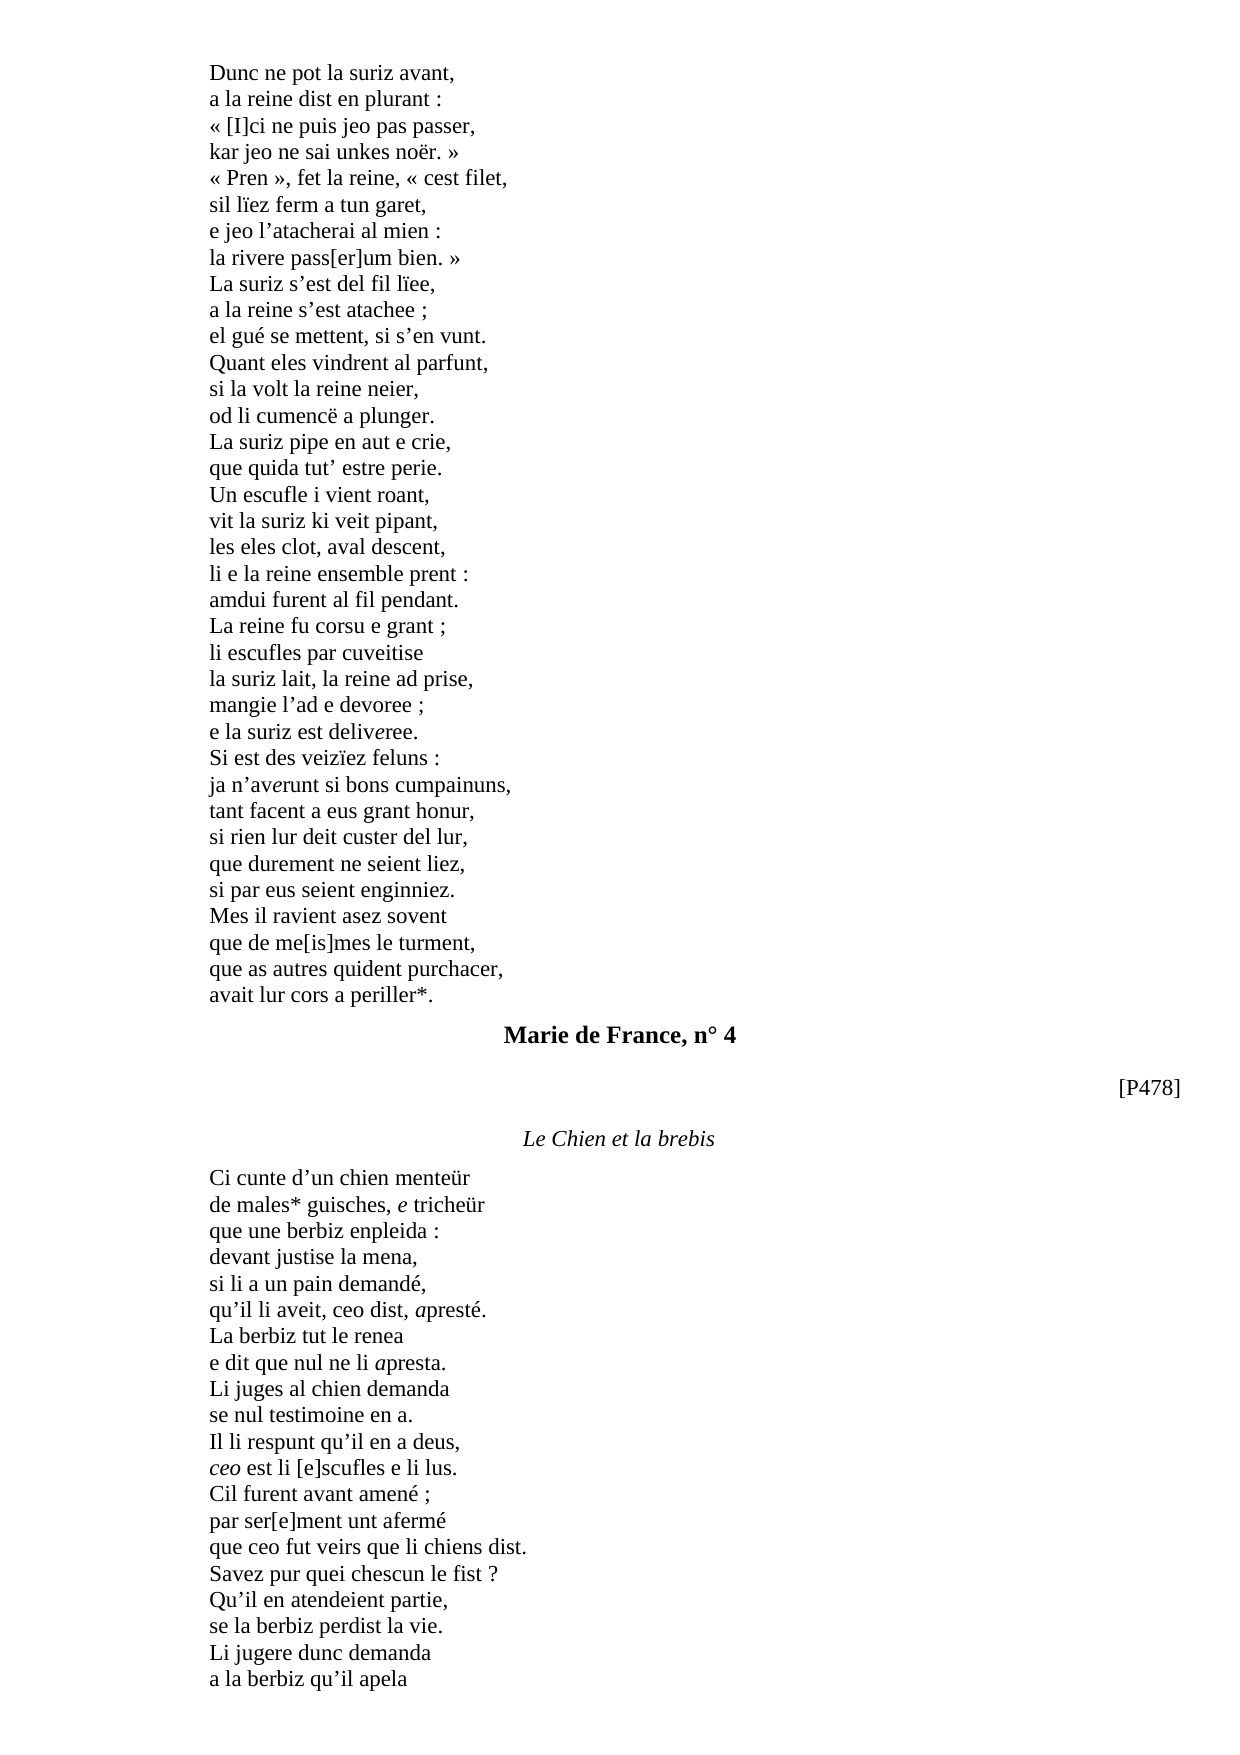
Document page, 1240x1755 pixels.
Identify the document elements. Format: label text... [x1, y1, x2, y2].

text ceo est li [e]scufles e li lus. [209, 1454, 1181, 1481]
text Qu’il en atendeient partie, [209, 1586, 1181, 1612]
text les eles clot, aval descent, [209, 533, 1181, 560]
text La suriz pipe en aut e crie, [209, 428, 1181, 454]
text la rivere pass[er]um bien. » [209, 243, 1181, 270]
text a la berbiz qu’il apela [209, 1665, 1181, 1691]
text vit la suriz ki veit pipant, [209, 507, 1181, 533]
text Quant eles vindrent al parfunt, [209, 349, 1181, 375]
text que une berbiz enpleida : [209, 1217, 1181, 1243]
text e dit que nul ne li apresta. [209, 1349, 1181, 1375]
text devant justise la mena, [209, 1243, 1181, 1270]
text se nul testimoine en a. [209, 1401, 1181, 1428]
text el gué se mettent, si s’en vunt. [209, 323, 1181, 349]
text que quida tut’ estre perie. [209, 454, 1181, 481]
text Marie de France, n° 4 [59, 1020, 1181, 1049]
text Li juges al chien demanda [209, 1375, 1181, 1401]
text la suriz lait, la reine ad prise, [209, 665, 1181, 692]
text que as autres quident purchacer, [209, 955, 1181, 981]
text [P478] [59, 1074, 1181, 1100]
text si la volt la reine neier, [209, 375, 1181, 402]
text si rien lur deit custer del lur, [209, 823, 1181, 850]
text « Pren », fet la reine, « cest filet, [209, 164, 1181, 191]
text qu’il li aveit, ceo dist, apresté. [209, 1296, 1181, 1322]
text si par eus seient enginniez. [209, 876, 1181, 902]
text Dunc ne pot la suriz avant, [209, 59, 1181, 85]
text a la reine s’est atachee ; [209, 296, 1181, 323]
text Li jugere dunc demanda [209, 1639, 1181, 1665]
text Savez pur quei chescun le fist ? [209, 1559, 1181, 1586]
text a la reine dist en plurant : [209, 85, 1181, 112]
text Si est des veizïez feluns : [209, 744, 1181, 771]
text ja n’averunt si bons cumpainuns, [209, 771, 1181, 797]
text Le Chien et la brebis [59, 1125, 1181, 1152]
text se la berbiz perdist la vie. [209, 1612, 1181, 1639]
text Cil furent avant amené ; [209, 1481, 1181, 1507]
text amdui furent al fil pendant. [209, 586, 1181, 612]
text La reine fu corsu e grant ; [209, 612, 1181, 639]
text li e la reine ensemble prent : [209, 560, 1181, 586]
text kar jeo ne sai unkes noër. » [209, 138, 1181, 164]
text Il li respunt qu’il en a deus, [209, 1428, 1181, 1454]
text si li a un pain demandé, [209, 1270, 1181, 1296]
text que de me[is]mes le turment, [209, 929, 1181, 955]
text La berbiz tut le renea [209, 1322, 1181, 1349]
text Un escufle i vient roant, [209, 481, 1181, 507]
text tant facent a eus grant honur, [209, 797, 1181, 823]
text que ceo fut veirs que li chiens dist. [209, 1533, 1181, 1559]
text Mes il ravient asez sovent [209, 902, 1181, 929]
text li escufles par cuveitise [209, 639, 1181, 665]
text e jeo l’atacherai al mien : [209, 217, 1181, 243]
text par ser[e]ment unt afermé [209, 1507, 1181, 1533]
text La suriz s’est del fil lïee, [209, 270, 1181, 296]
text sil lïez ferm a tun garet, [209, 191, 1181, 217]
text que durement ne seient liez, [209, 850, 1181, 876]
text od li cumencë a plunger. [209, 402, 1181, 428]
text « [I]ci ne puis jeo pas passer, [209, 112, 1181, 138]
text Ci cunte d’un chien menteür [209, 1164, 1181, 1191]
text avait lur cors a periller*. [209, 981, 1181, 1008]
text mangie l’ad e devoree ; [209, 692, 1181, 718]
text de males* guisches, e tricheür [209, 1191, 1181, 1217]
text e la suriz est deliveree. [209, 718, 1181, 744]
